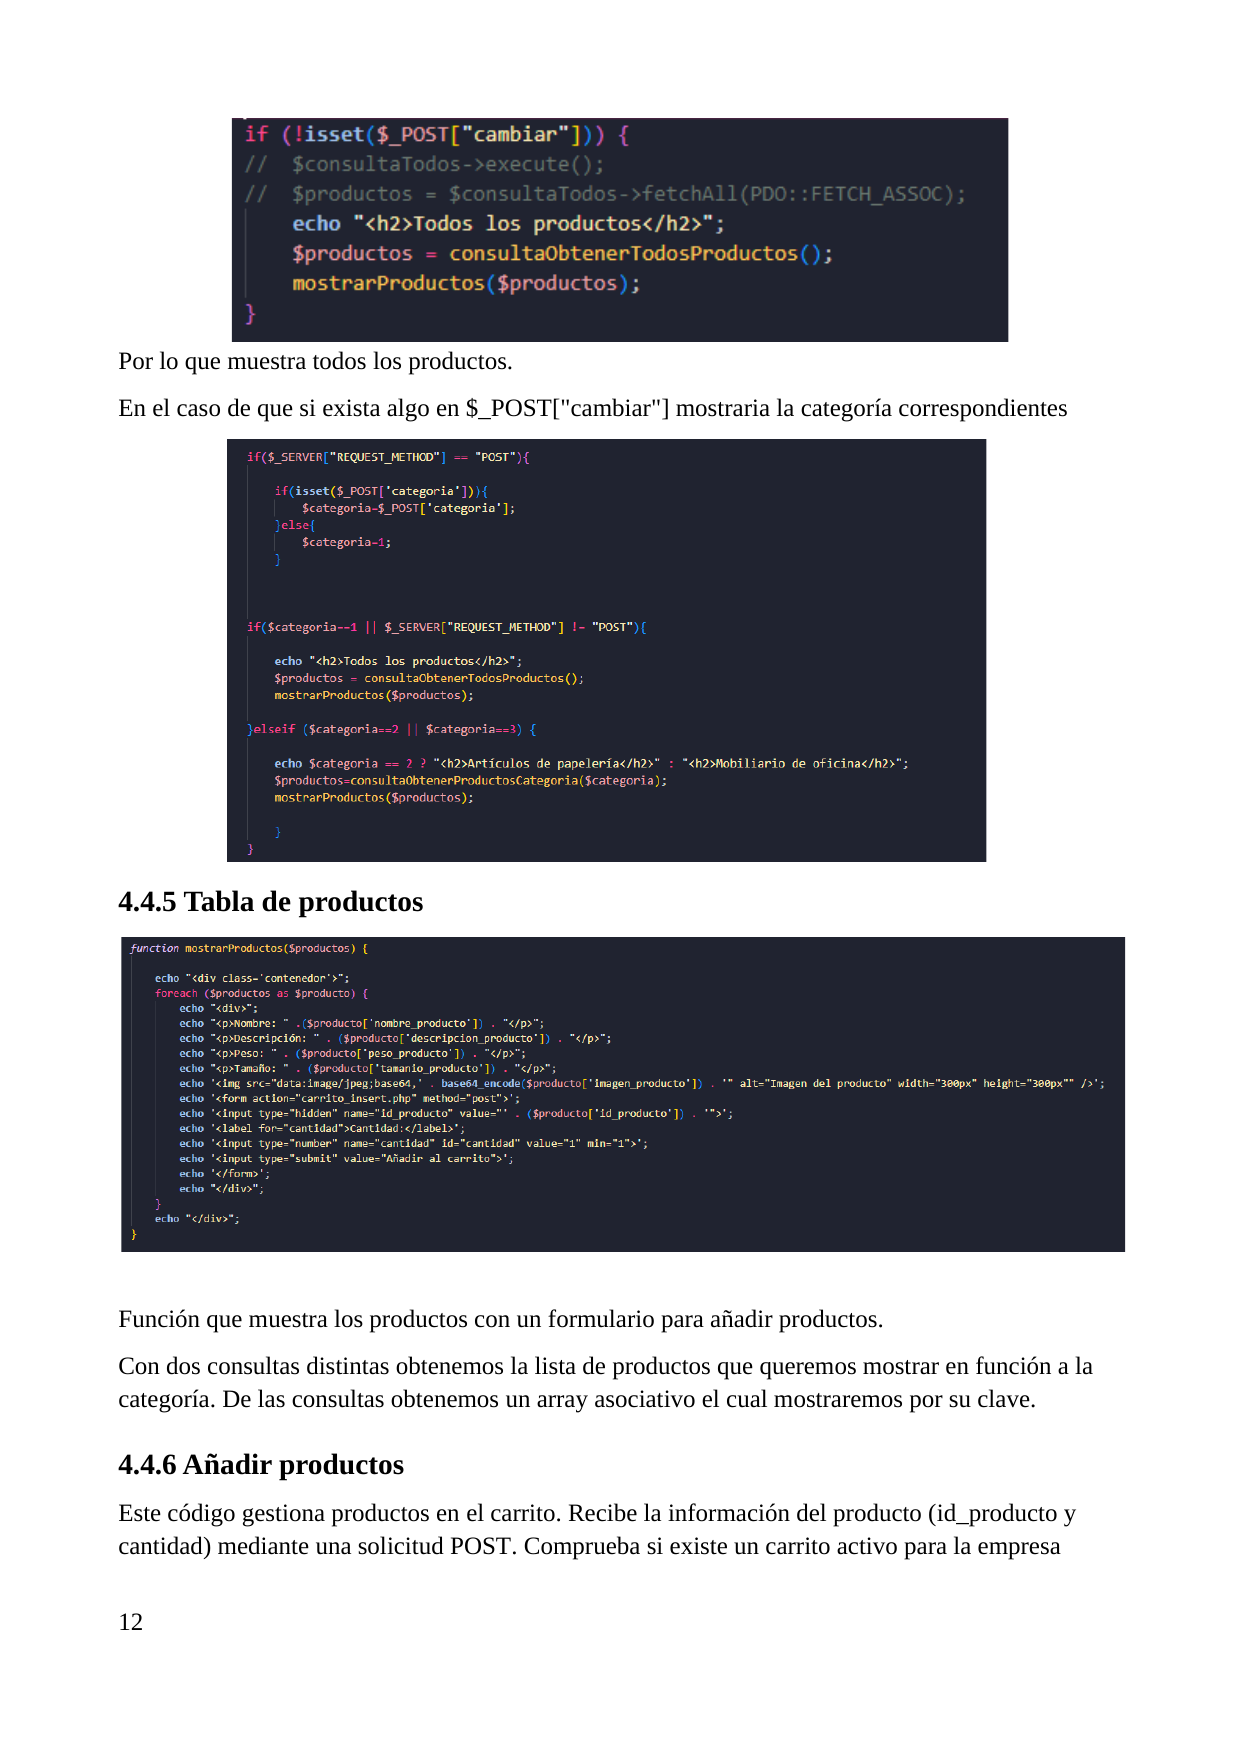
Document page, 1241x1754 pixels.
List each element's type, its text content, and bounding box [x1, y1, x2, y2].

picture [227, 439, 987, 862]
subtitle 4.4.5 Tabla de productos [118, 884, 1122, 918]
picture [231, 118, 1009, 342]
picture [121, 937, 1126, 1252]
text En el caso de que si exista algo en $_POST["cambiar"] mostraria la categoría correspondientes [118, 393, 1122, 422]
text Por lo que muestra todos los productos. [118, 118, 1122, 374]
text Con dos consultas distintas obtenemos la lista de productos que queremos mostrar en función a la categoría. De las consultas obtenemos un array asociativo el cual mostraremos por su clave. [118, 1351, 1122, 1413]
text Función que muestra los productos con un formulario para añadir productos. [118, 1304, 1122, 1333]
subtitle 4.4.6 Añadir productos [118, 1447, 1122, 1480]
text Este código gestiona productos en el carrito. Recibe la información del producto (id_producto y cantidad) mediante una solicitud POST. Comprueba si existe un carrito activo para la empresa [118, 1498, 1122, 1560]
